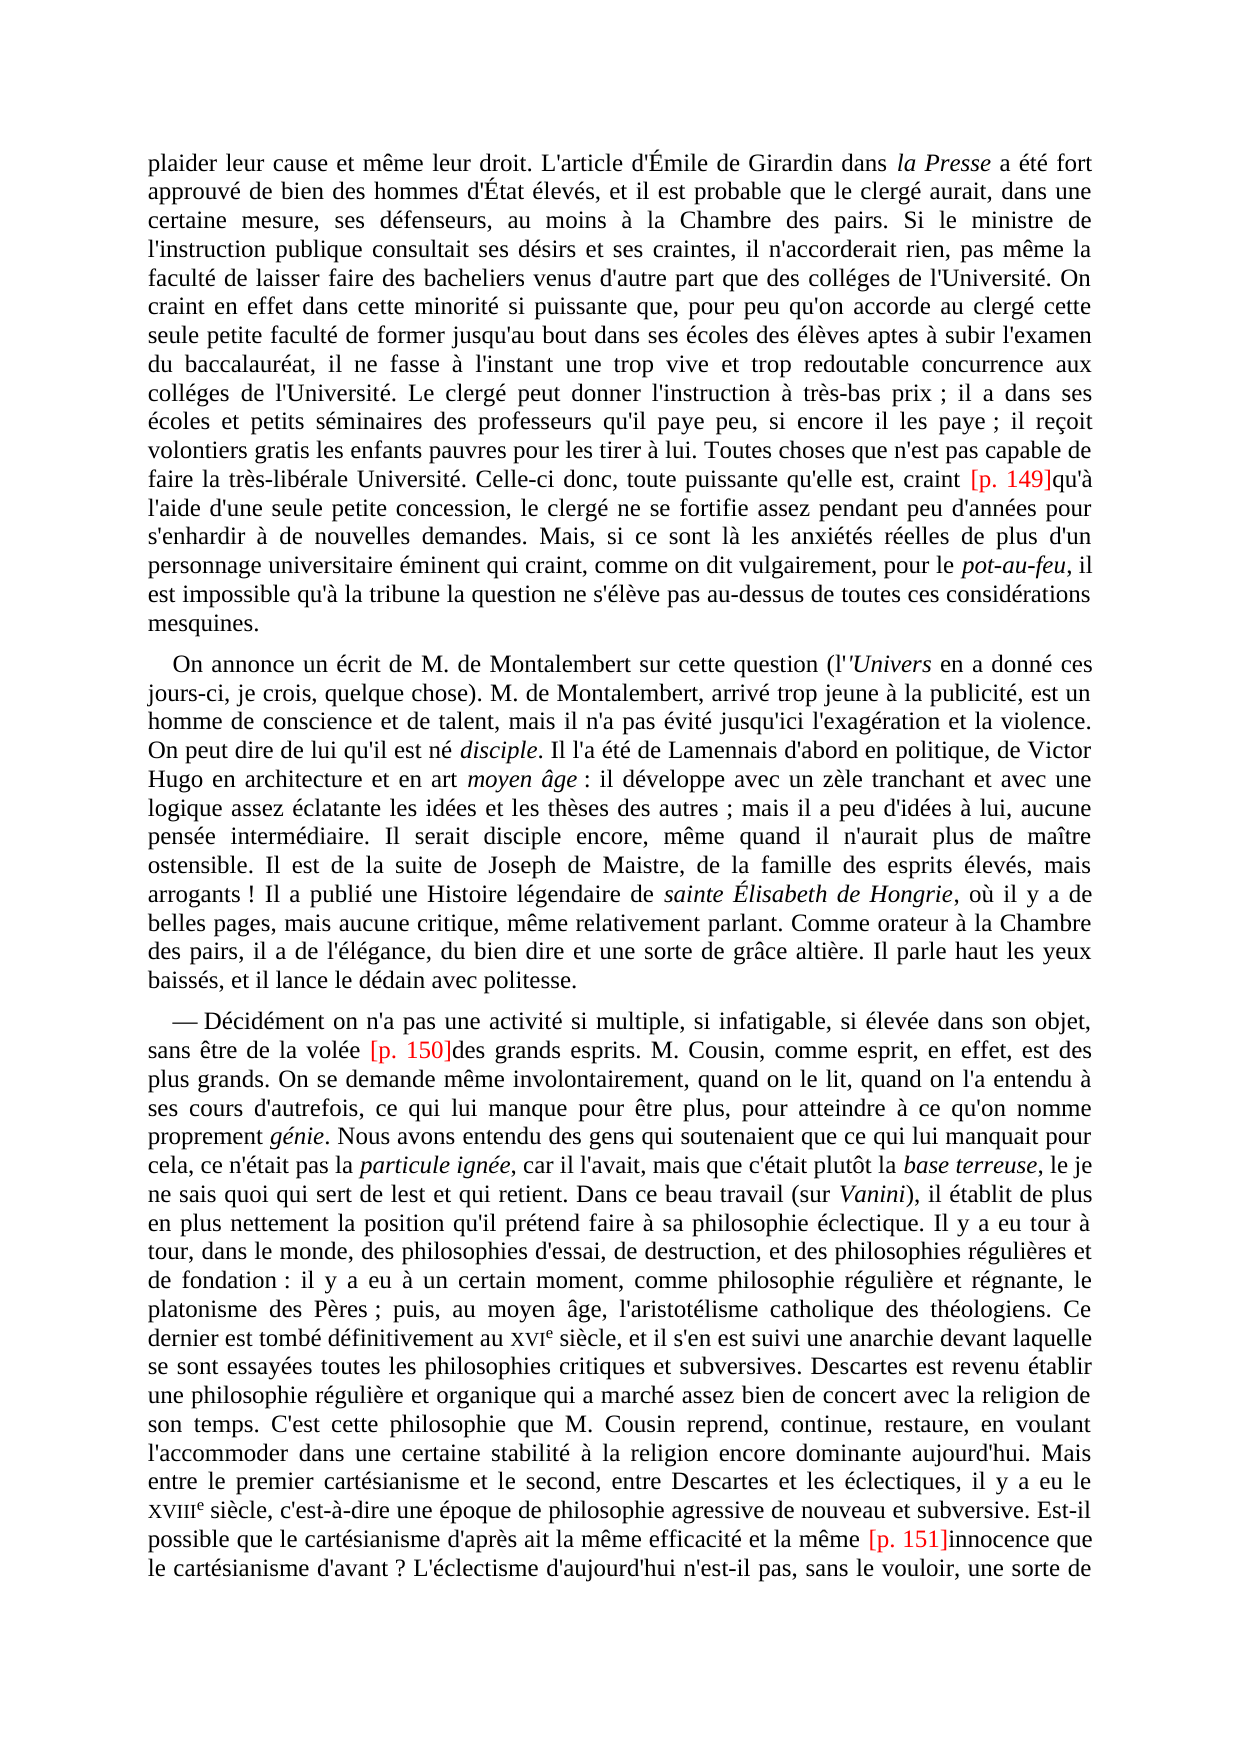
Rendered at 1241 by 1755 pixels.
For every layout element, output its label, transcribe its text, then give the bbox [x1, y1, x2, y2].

text — Décidément on n'a pas une activité si multiple, si infatigable, si élevée dans son objet, sans être de la volée [p. 150]des grands esprits. M. Cousin, comme esprit, en effet, est des plus grands. On se demande même involontairement, quand on le lit, quand on l'a entendu à ses cours d'autrefois, ce qui lui manque pour être plus, pour atteindre à ce qu'on nomme proprement génie. Nous avons entendu des gens qui soutenaient que ce qui lui manquait pour cela, ce n'était pas la particule ignée, car il l'avait, mais que c'était plutôt la base terreuse, le je ne sais quoi qui sert de lest et qui retient. Dans ce beau travail (sur Vanini), il établit de plus en plus nettement la position qu'il prétend faire à sa philosophie éclectique. Il y a eu tour à tour, dans le monde, des philosophies d'essai, de destruction, et des philosophies régulières et de fondation : il y a eu à un certain moment, comme philosophie régulière et régnante, le platonisme des Pères ; puis, au moyen âge, l'aristotélisme catholique des théologiens. Ce dernier est tombé définitivement au xvie siècle, et il s'en est suivi une anarchie devant laquelle se sont essayées toutes les philosophies critiques et subversives. Descartes est revenu établir une philosophie régulière et organique qui a marché assez bien de concert avec la religion de son temps. C'est cette philosophie que M. Cousin reprend, continue, restaure, en voulant l'accommoder dans une certaine stabilité à la religion encore dominante aujourd'hui. Mais entre le premier cartésianisme et le second, entre Descartes et les éclectiques, il y a eu le xviiie siècle, c'est-à-dire une époque de philosophie agressive de nouveau et subversive. Est-il possible que le cartésianisme d'après ait la même efficacité et la même [p. 151]innocence que le cartésianisme d'avant ? L'éclectisme d'aujourd'hui n'est-il pas, sans le vouloir, une sorte de [148, 1006, 1093, 1581]
text On annonce un écrit de M. de Montalembert sur cette question (l''Univers en a donné ces jours-ci, je crois, quelque chose). M. de Montalembert, arrivé trop jeune à la publicité, est un homme de conscience et de talent, mais il n'a pas évité jusqu'ici l'exagération et la violence. On peut dire de lui qu'il est né disciple. Il l'a été de Lamennais d'abord en politique, de Victor Hugo en architecture et en art moyen âge : il développe avec un zèle tranchant et avec une logique assez éclatante les idées et les thèses des autres ; mais il a peu d'idées à lui, aucune pensée intermédiaire. Il serait disciple encore, même quand il n'aurait plus de maître ostensible. Il est de la suite de Joseph de Maistre, de la famille des esprits élevés, mais arrogants ! Il a publié une Histoire légendaire de sainte Élisabeth de Hongrie, où il y a de belles pages, mais aucune critique, même relativement parlant. Comme orateur à la Chambre des pairs, il a de l'élégance, du bien dire et une sorte de grâce altière. Il parle haut les yeux baissés, et il lance le dédain avec politesse. [148, 649, 1093, 994]
text plaider leur cause et même leur droit. L'article d'Émile de Girardin dans la Presse a été fort approuvé de bien des hommes d'État élevés, et il est probable que le clergé aurait, dans une certaine mesure, ses défenseurs, au moins à la Chambre des pairs. Si le ministre de l'instruction publique consultait ses désirs et ses craintes, il n'accorderait rien, pas même la faculté de laisser faire des bacheliers venus d'autre part que des colléges de l'Université. On craint en effet dans cette minorité si puissante que, pour peu qu'on accorde au clergé cette seule petite faculté de former jusqu'au bout dans ses écoles des élèves aptes à subir l'examen du baccalauréat, il ne fasse à l'instant une trop vive et trop redoutable concurrence aux colléges de l'Université. Le clergé peut donner l'instruction à très-bas prix ; il a dans ses écoles et petits séminaires des professeurs qu'il paye peu, si encore il les paye ; il reçoit volontiers gratis les enfants pauvres pour les tirer à lui. Toutes choses que n'est pas capable de faire la très-libérale Université. Celle-ci donc, toute puissante qu'elle est, craint [p. 149]qu'à l'aide d'une seule petite concession, le clergé ne se fortifie assez pendant peu d'années pour s'enhardir à de nouvelles demandes. Mais, si ce sont là les anxiétés réelles de plus d'un personnage universitaire éminent qui craint, comme on dit vulgairement, pour le pot-au-feu, il est impossible qu'à la tribune la question ne s'élève pas au-dessus de toutes ces considérations mesquines. [148, 148, 1093, 636]
